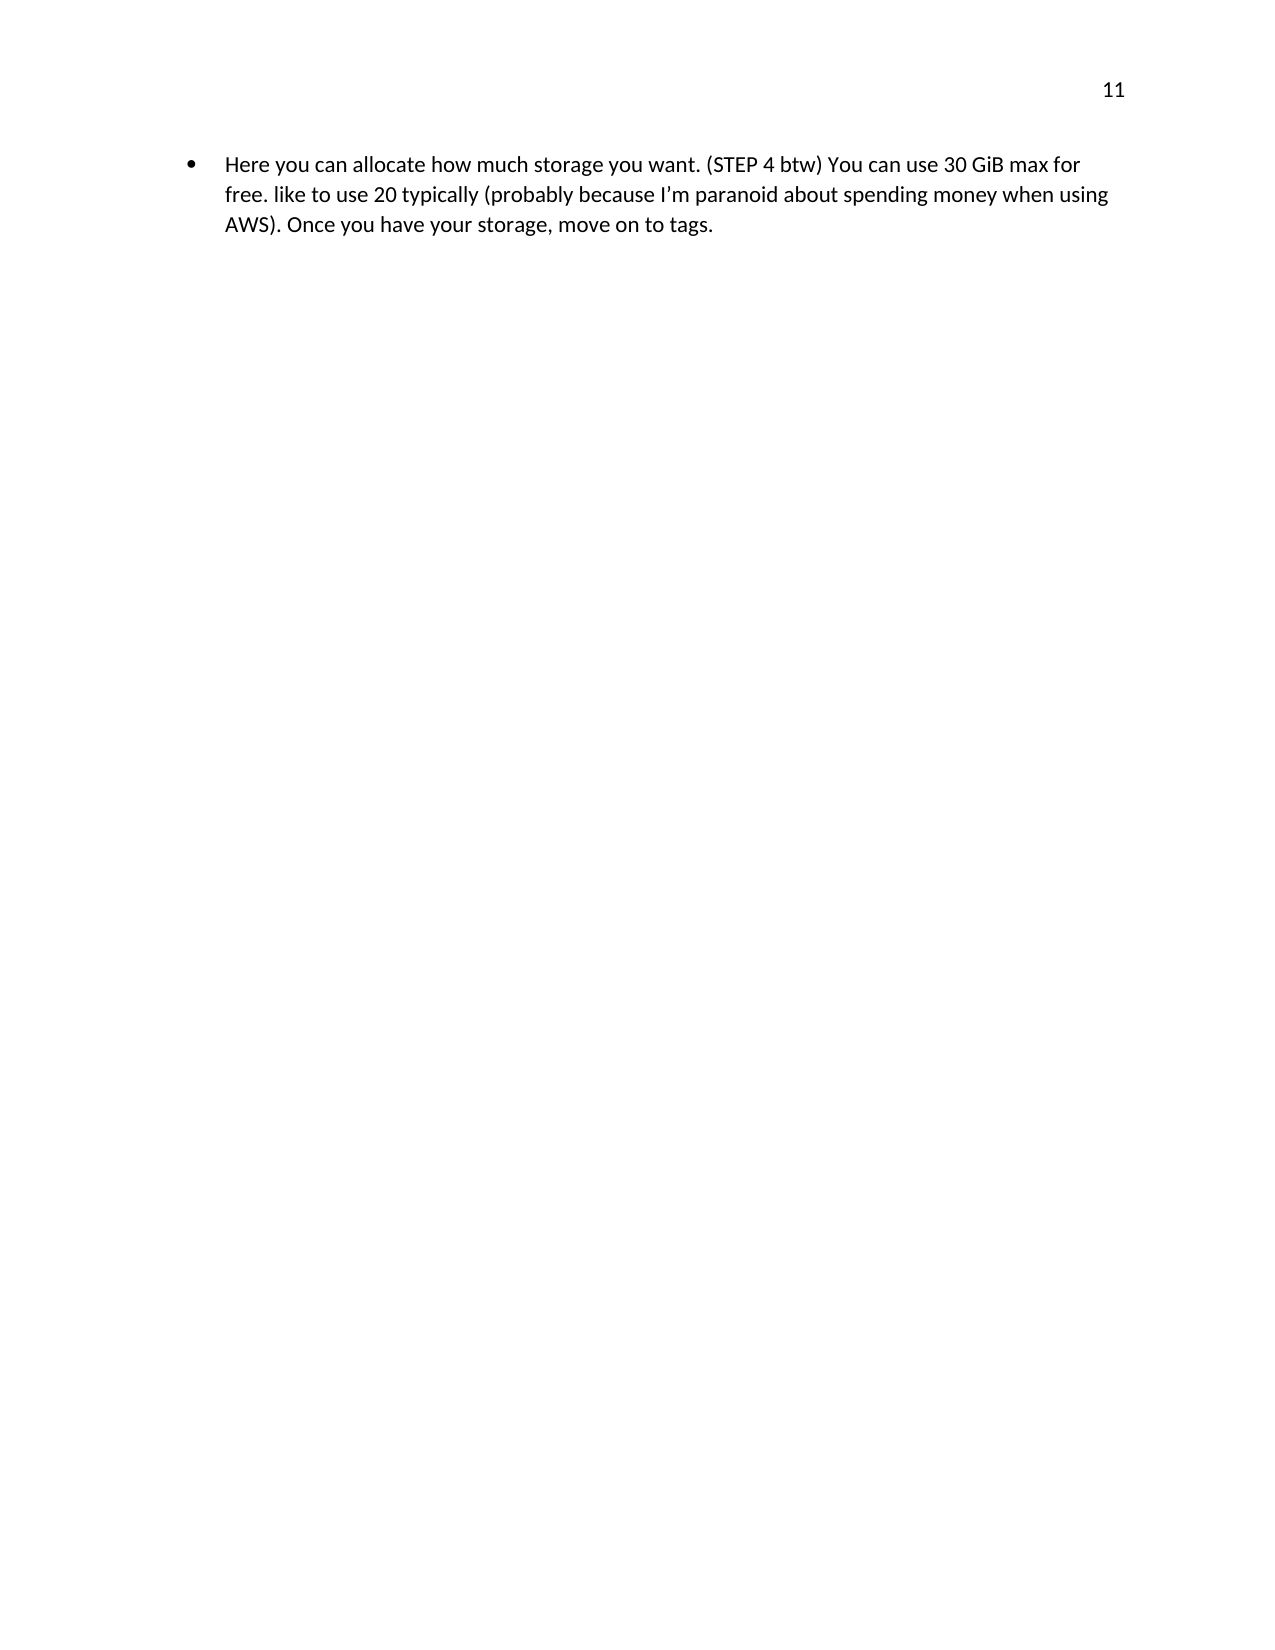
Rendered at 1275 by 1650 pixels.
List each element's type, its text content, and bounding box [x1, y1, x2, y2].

list Here you can allocate how much storage you want. (STEP 4 btw) You can use 30 GiB max for free. like to use 20 typically (probably because I’m paranoid about spending money when using AWS). Once you have your storage, move on to tags. [187, 150, 1125, 238]
